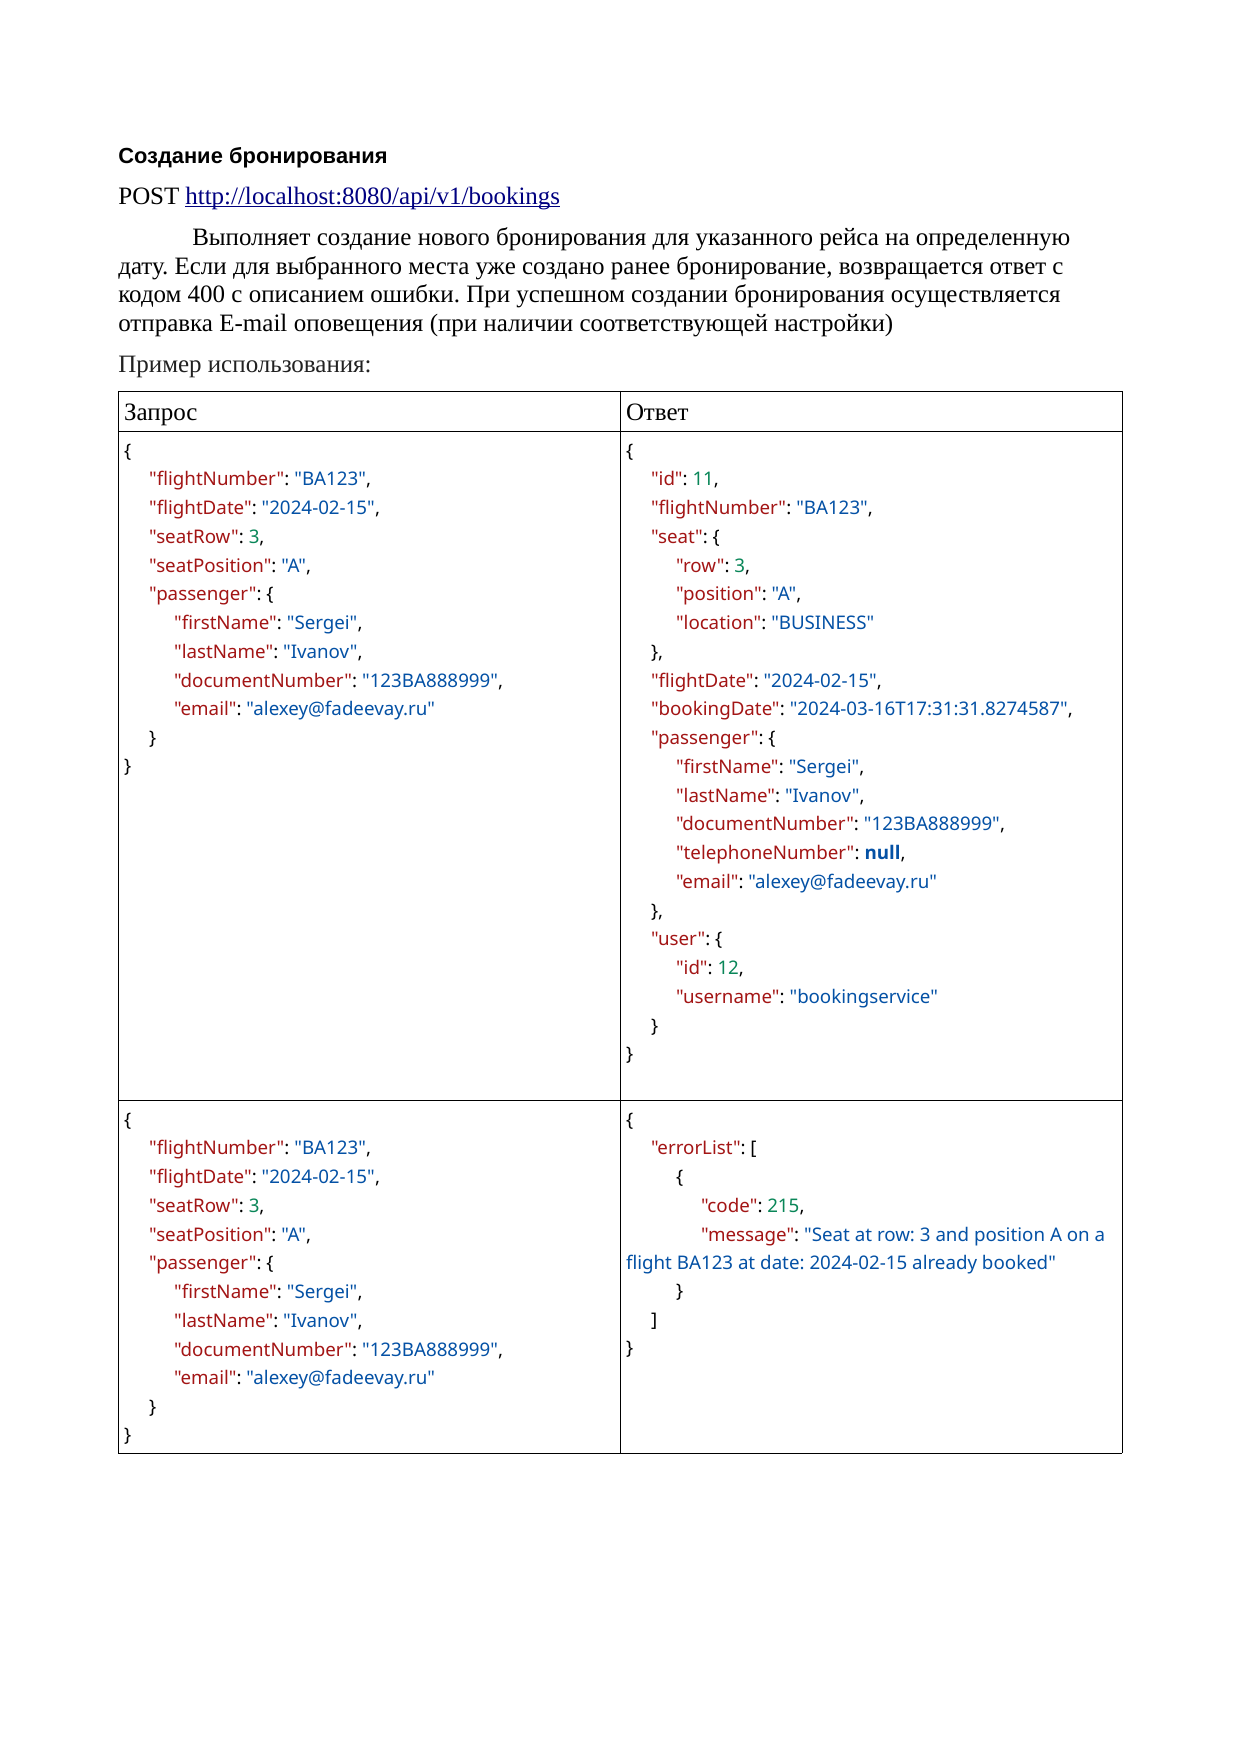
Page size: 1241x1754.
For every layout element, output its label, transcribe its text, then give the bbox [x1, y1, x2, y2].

table_cell { "errorList": [ { "code": 215, "message": "Seat at row: 3 and position A on a flight BA123 at date: 2024-02-15 already booked" } ] } [621, 1101, 1122, 1453]
table_cell { "id": 11, "flightNumber": "BA123", "seat": { "row": 3, "position": "A", "location": "BUSINESS" }, "flightDate": "2024-02-15", "bookingDate": "2024-03-16T17:31:31.8274587", "passenger": { "firstName": "Sergei", "lastName": "Ivanov", "documentNumber": "123BA888999", "telephoneNumber": null, "email": "alexey@fadeevay.ru" }, "user": { "id": 12, "username": "bookingservice" } } [621, 432, 1122, 1100]
table_cell { "flightNumber": "BA123", "flightDate": "2024-02-15", "seatRow": 3, "seatPosition": "A", "passenger": { "firstName": "Sergei", "lastName": "Ivanov", "documentNumber": "123BA888999", "email": "alexey@fadeevay.ru" } } [119, 1101, 620, 1453]
subtitle Создание бронирования [118, 143, 1122, 168]
text POST http://localhost:8080/api/v1/bookings [118, 181, 1122, 209]
table_cell { "flightNumber": "BA123", "flightDate": "2024-02-15", "seatRow": 3, "seatPosition": "A", "passenger": { "firstName": "Sergei", "lastName": "Ivanov", "documentNumber": "123BA888999", "email": "alexey@fadeevay.ru" } } [119, 432, 620, 1100]
text Пример использования: [118, 349, 1122, 378]
table_header Запрос [119, 392, 620, 431]
table_header Ответ [621, 392, 1122, 431]
text Выполняет создание нового бронирования для указанного рейса на определенную дату. Если для выбранного места уже создано ранее бронирование, возвращается ответ с кодом 400 с описанием ошибки. При успешном создании бронирования осуществляется отправка E-mail оповещения (при наличии соответствующей настройки) [118, 222, 1122, 337]
